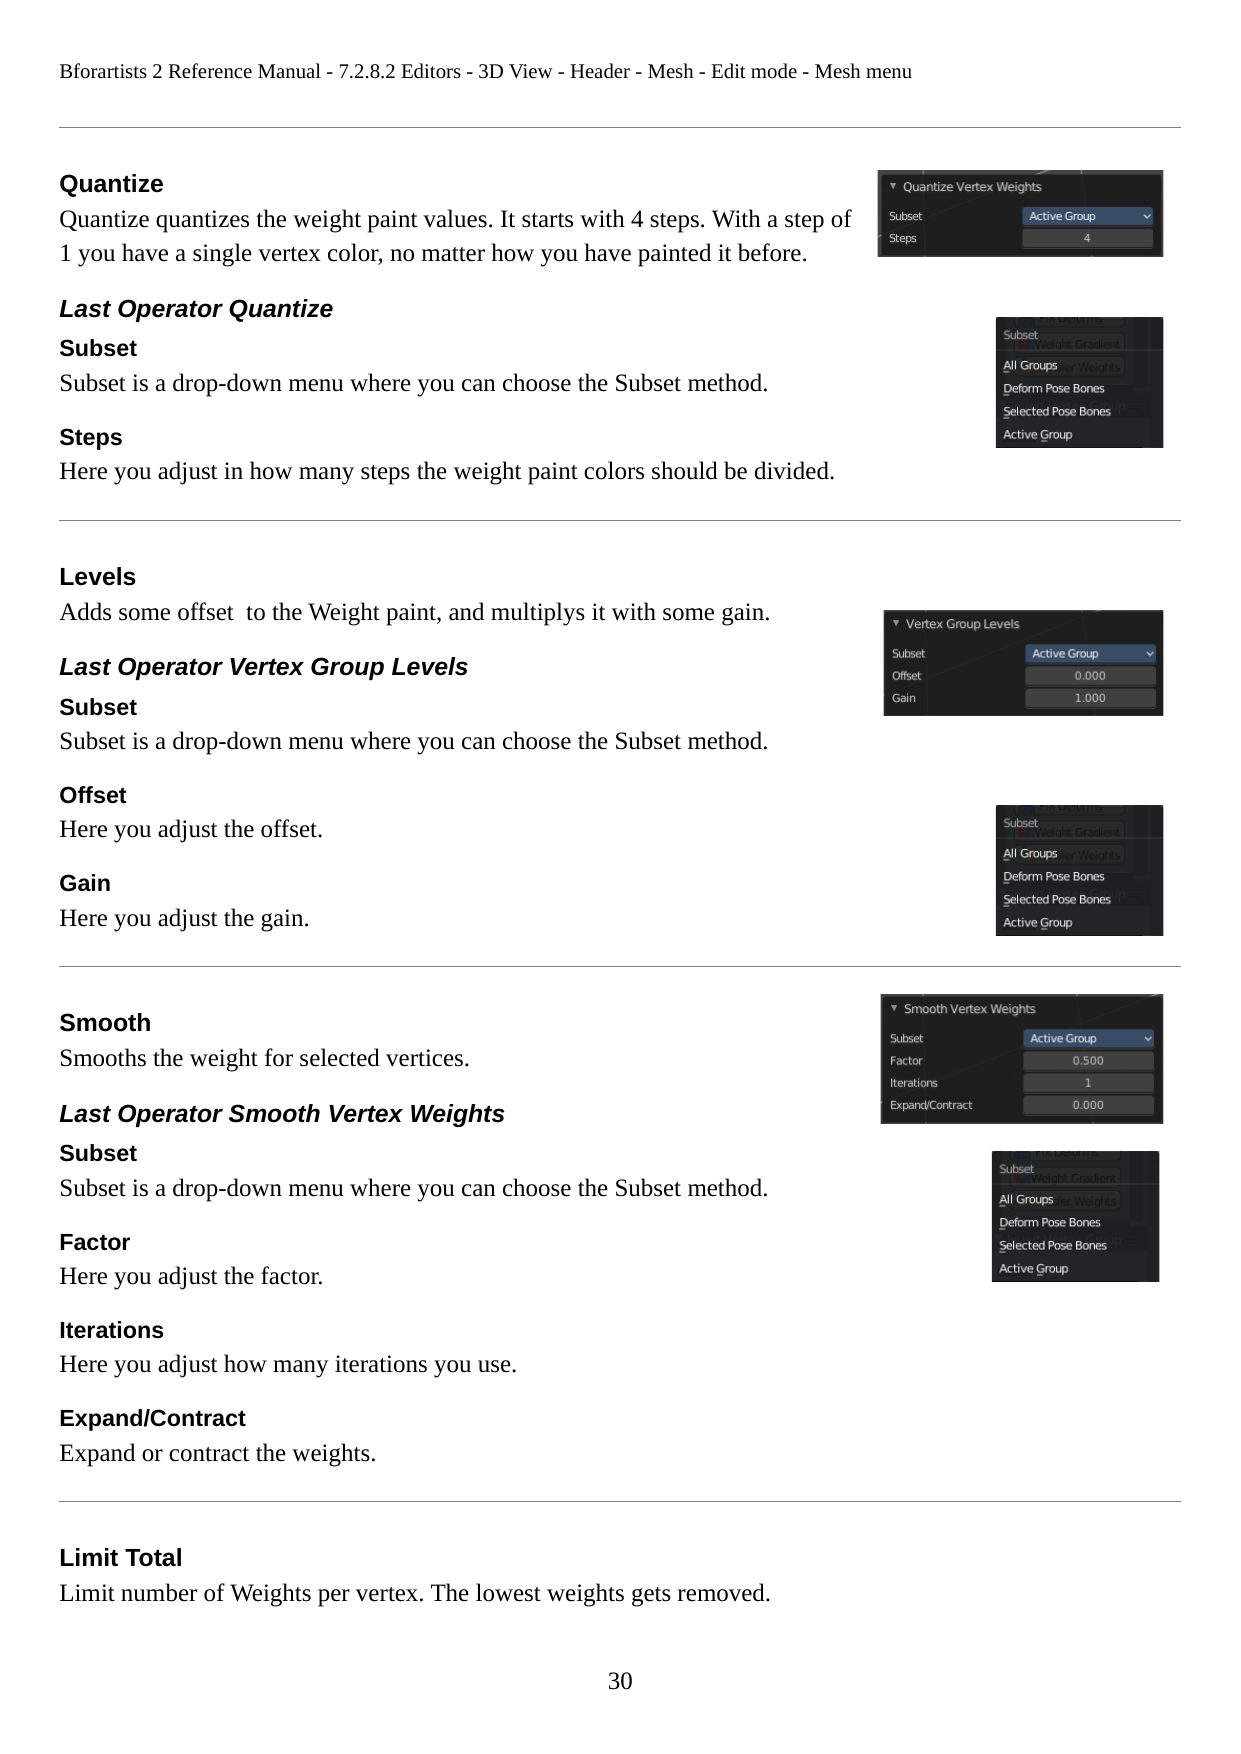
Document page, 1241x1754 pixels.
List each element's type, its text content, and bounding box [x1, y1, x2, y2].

text Here you adjust the factor. [59, 1261, 1181, 1290]
picture [995, 805, 1164, 936]
text Subset is a drop-down menu where you can choose the Subset method. [59, 726, 1181, 755]
subtitle Factor [59, 1228, 991, 1255]
text Limit number of Weights per vertex. The lowest weights gets removed. [59, 1578, 1181, 1607]
subtitle Levels [59, 562, 1181, 591]
text Here you adjust the offset. [59, 814, 995, 843]
subtitle Quantize [59, 169, 1181, 198]
text Here you adjust the gain. [59, 903, 995, 932]
subtitle Steps [59, 423, 1181, 450]
text Adds some offset to the Weight paint, and multiplys it with some gain. [59, 597, 1181, 626]
subtitle Subset [59, 335, 995, 362]
picture [880, 994, 1164, 1124]
text Smooths the weight for selected vertices. [59, 1043, 880, 1072]
text Subset is a drop-down menu where you can choose the Subset method. [59, 368, 995, 397]
subtitle Smooth [59, 1008, 880, 1037]
text Here you adjust in how many steps the weight paint colors should be divided. [59, 456, 1181, 485]
subtitle Subset [59, 693, 1181, 720]
subtitle [1164, 870, 1181, 897]
picture [883, 610, 1164, 716]
picture [991, 1151, 1160, 1282]
picture [877, 170, 1164, 257]
text Subset is a drop-down menu where you can choose the Subset method. [59, 1173, 991, 1201]
subtitle Expand/Contract [59, 1405, 1181, 1431]
subtitle Last Operator Vertex Group Levels [59, 652, 883, 681]
text Quantize quantizes the weight paint values. It starts with 4 steps. With a step of 1 you have a single vertex color, no matter how you have painted it before. [59, 204, 1181, 267]
text Here you adjust how many iterations you use. [59, 1349, 1181, 1378]
subtitle [1160, 1228, 1181, 1255]
subtitle Last Operator Quantize [59, 294, 1181, 322]
subtitle [1164, 335, 1181, 362]
subtitle Subset [59, 1140, 1181, 1166]
text Expand or contract the weights. [59, 1438, 1181, 1466]
subtitle Last Operator Smooth Vertex Weights [59, 1099, 1181, 1127]
subtitle Offset [59, 781, 1181, 808]
subtitle Gain [59, 870, 995, 897]
subtitle Iterations [59, 1316, 1181, 1343]
subtitle [1164, 1008, 1181, 1037]
picture [995, 317, 1164, 448]
subtitle Limit Total [59, 1543, 1181, 1572]
